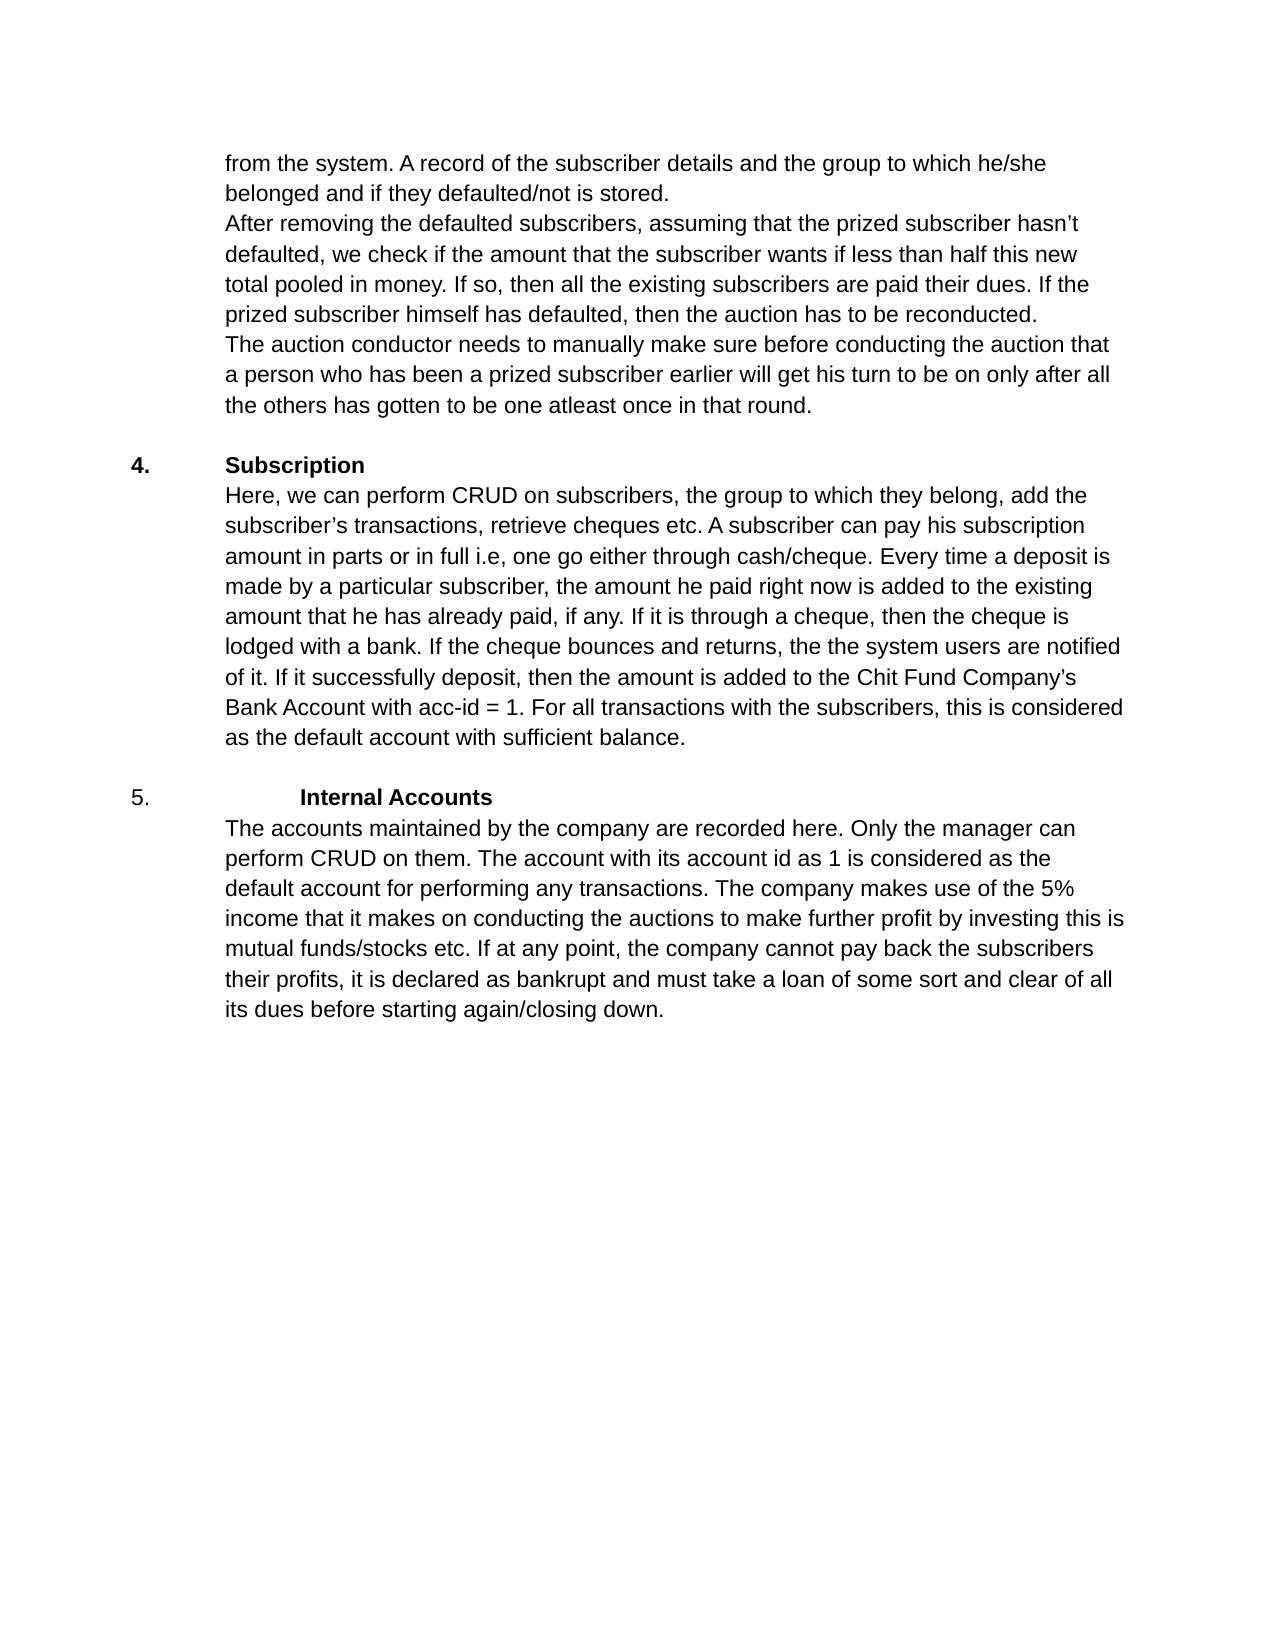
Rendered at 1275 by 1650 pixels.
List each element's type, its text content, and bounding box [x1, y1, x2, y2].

text Here, we can perform CRUD on subscribers, the group to which they belong, add the subscriber’s transactions, retrieve cheques etc. A subscriber can pay his subscription amount in parts or in full i.e, one go either through cash/cheque. Every time a deposit is made by a particular subscriber, the amount he paid right now is added to the existing amount that he has already paid, if any. If it is through a cheque, then the cheque is lodged with a bank. If the cheque bounces and returns, the the system users are notified of it. If it successfully deposit, then the amount is added to the Chit Fund Company’s Bank Account with acc-id = 1. For all transactions with the subscribers, this is considered as the default account with sufficient balance. [225, 482, 1125, 750]
text The auction conductor needs to manually make sure before conducting the auction that a person who has been a prized subscriber earlier will get his turn to be on only after all the others has gotten to be one atleast once in that round. [225, 331, 1125, 418]
list Internal Accounts [150, 784, 1125, 811]
text The accounts maintained by the company are recorded here. Only the manager can perform CRUD on them. The account with its account id as 1 is considered as the default account for performing any transactions. The company makes use of the 5% income that it makes on conducting the auctions to make further profit by investing this is mutual funds/stocks etc. If at any point, the company cannot pay back the subscribers their profits, it is declared as bankrupt and must take a loan of some sort and clear of all its dues before starting again/closing down. [225, 814, 1125, 1022]
list Subscription [150, 452, 1125, 478]
text After removing the defaulted subscribers, assuming that the prized subscriber hasn’t defaulted, we check if the amount that the subscriber wants if less than half this new total pooled in money. If so, then all the existing subscribers are paid their dues. If the prized subscriber himself has defaulted, then the auction has to be reconducted. [225, 210, 1125, 327]
text from the system. A record of the subscriber details and the group to which he/she belonged and if they defaulted/not is stored. [225, 150, 1125, 207]
